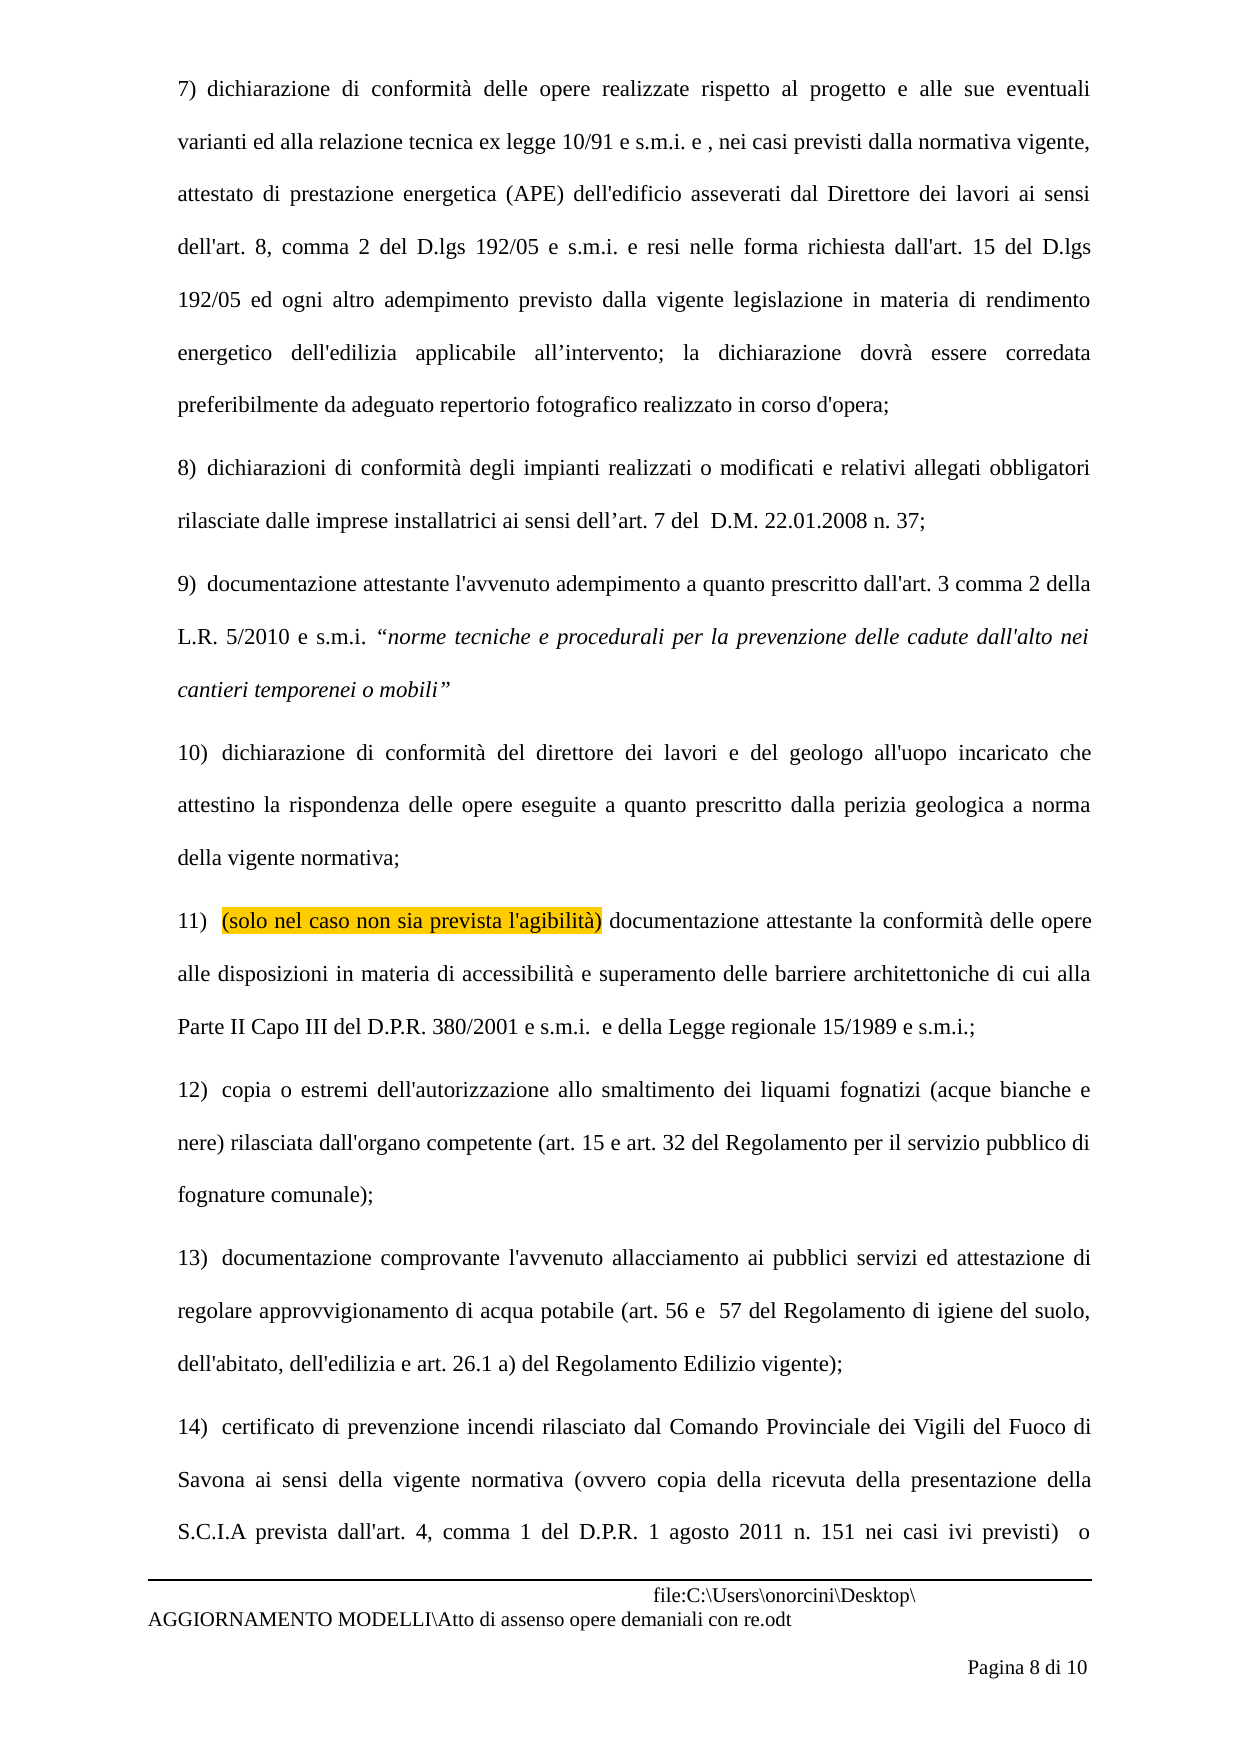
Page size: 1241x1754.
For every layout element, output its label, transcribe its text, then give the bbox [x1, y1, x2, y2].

list documentazione comprovante l'avvenuto allacciamento ai pubblici servizi ed attestazione di regolare approvvigionamento di acqua potabile (art. 56 e 57 del Regolamento di igiene del suolo, dell'abitato, dell'edilizia e art. 26.1 a) del Regolamento Edilizio vigente); [177, 1244, 1092, 1376]
list documentazione attestante l'avvenuto adempimento a quanto prescritto dall'art. 3 comma 2 della L.R. 5/2010 e s.m.i. “norme tecniche e procedurali per la prevenzione delle cadute dall'alto nei cantieri temporenei o mobili” [177, 570, 1092, 702]
list dichiarazione di conformità del direttore dei lavori e del geologo all'uopo incaricato che attestino la rispondenza delle opere eseguite a quanto prescritto dalla perizia geologica a norma della vigente normativa; [177, 739, 1092, 871]
list dichiarazione di conformità delle opere realizzate rispetto al progetto e alle sue eventuali varianti ed alla relazione tecnica ex legge 10/91 e s.m.i. e , nei casi previsti dalla normativa vigente, attestato di prestazione energetica (APE) dell'edificio asseverati dal Direttore dei lavori ai sensi dell'art. 8, comma 2 del D.lgs 192/05 e s.m.i. e resi nelle forma richiesta dall'art. 15 del D.lgs 192/05 ed ogni altro adempimento previsto dalla vigente legislazione in materia di rendimento energetico dell'edilizia applicabile all’intervento; la dichiarazione dovrà essere corredata preferibilmente da adeguato repertorio fotografico realizzato in corso d'opera; [177, 75, 1092, 418]
list (solo nel caso non sia prevista l'agibilità) documentazione attestante la conformità delle opere alle disposizioni in materia di accessibilità e superamento delle barriere architettoniche di cui alla Parte II Capo III del D.P.R. 380/2001 e s.m.i. e della Legge regionale 15/1989 e s.m.i.; [177, 907, 1092, 1039]
list certificato di prevenzione incendi rilasciato dal Comando Provinciale dei Vigili del Fuoco di Savona ai sensi della vigente normativa (ovvero copia della ricevuta della presentazione della S.C.I.A prevista dall'art. 4, comma 1 del D.P.R. 1 agosto 2011 n. 151 nei casi ivi previsti) o [177, 1413, 1092, 1545]
list copia o estremi dell'autorizzazione allo smaltimento dei liquami fognatizi (acque bianche e nere) rilasciata dall'organo competente (art. 15 e art. 32 del Regolamento per il servizio pubblico di fognature comunale); [177, 1076, 1092, 1208]
list dichiarazioni di conformità degli impianti realizzati o modificati e relativi allegati obbligatori rilasciate dalle imprese installatrici ai sensi dell’art. 7 del D.M. 22.01.2008 n. 37; [177, 454, 1092, 533]
